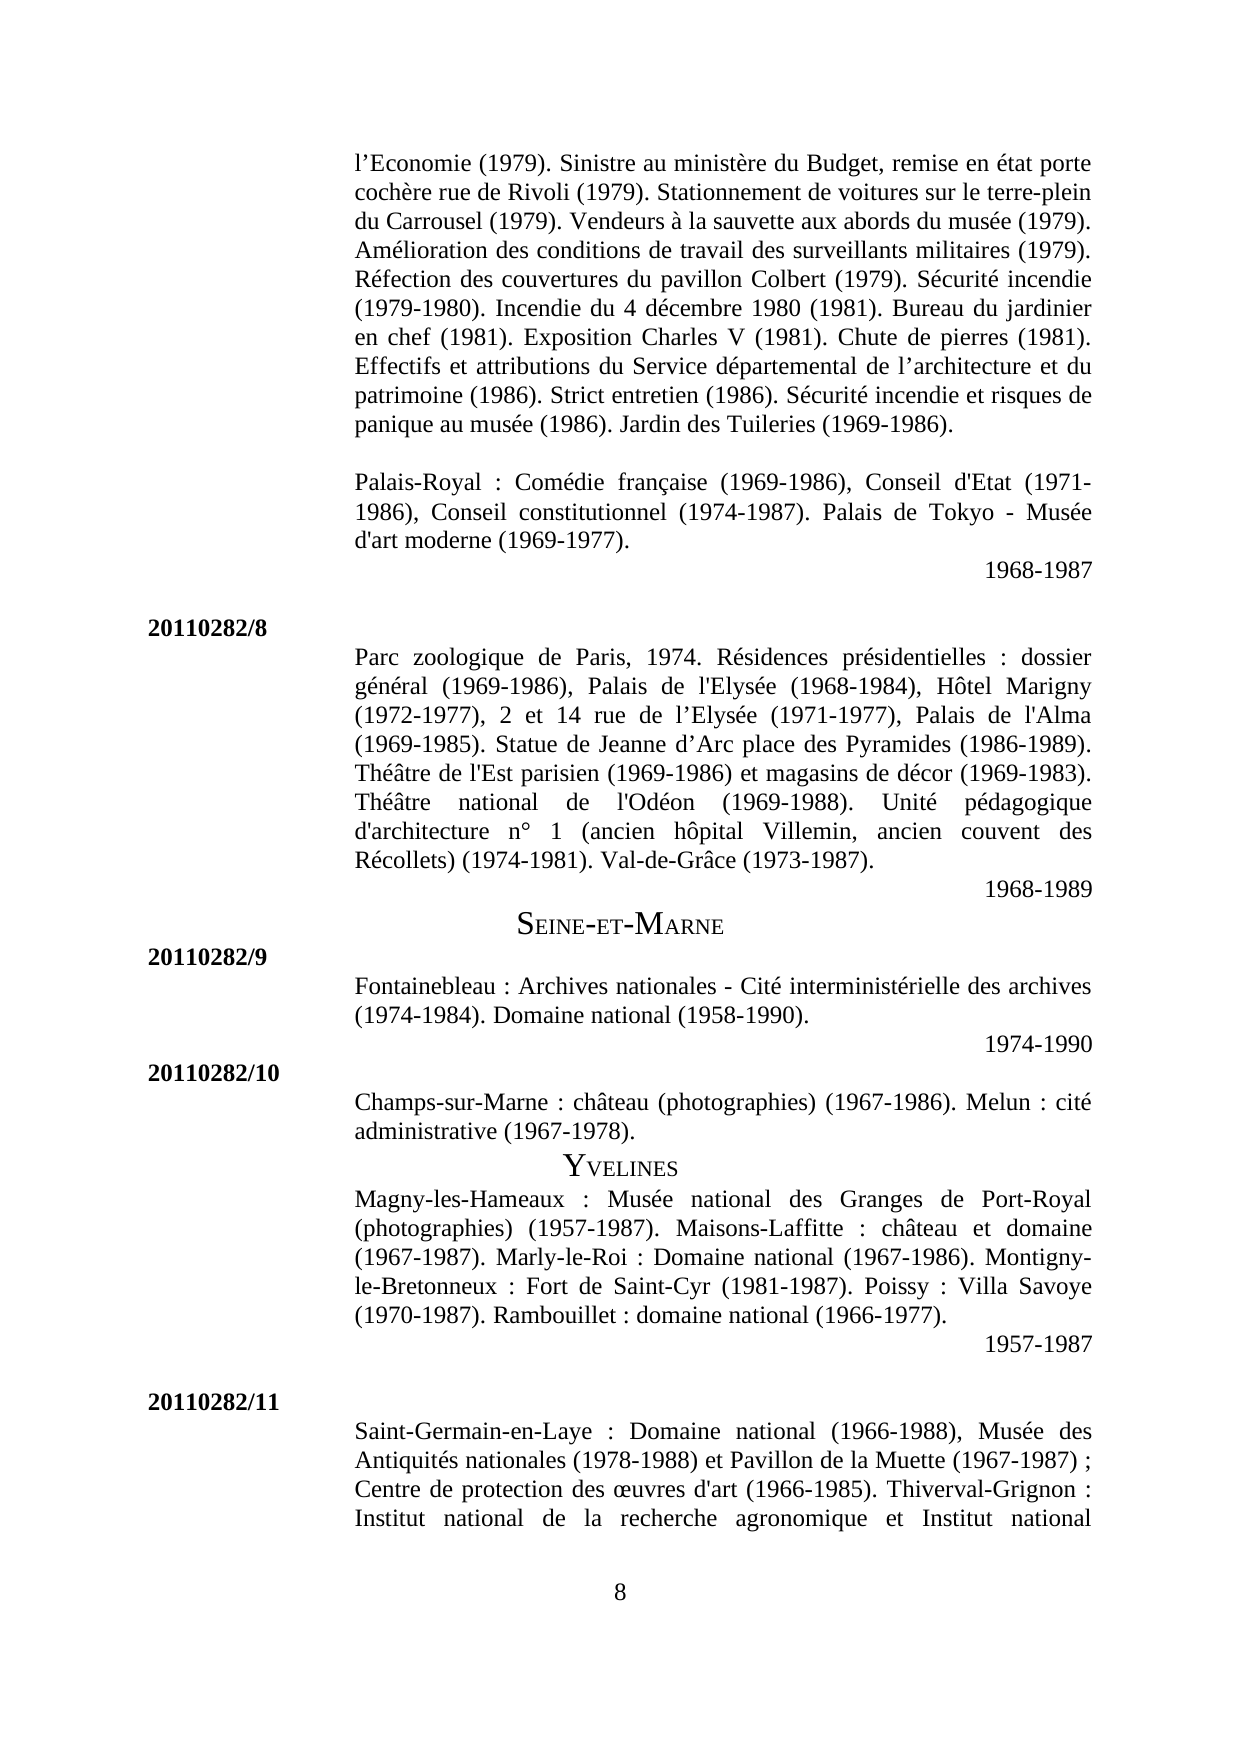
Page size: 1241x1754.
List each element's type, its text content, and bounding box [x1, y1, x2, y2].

text 20110282/9 [148, 942, 1093, 971]
subtitle Seine-et-Marne [148, 903, 1093, 942]
text Palais-Royal : Comédie française (1969-1986), Conseil d'Etat (1971-1986), Conseil constitutionnel (1974-1987). Palais de Tokyo - Musée d'art moderne (1969-1977). [354, 467, 1093, 554]
text Champs-sur-Marne : château (photographies) (1967-1986). Melun : cité administrative (1967-1978). [354, 1087, 1093, 1145]
text 20110282/8 [148, 613, 1093, 642]
text 1974-1990 [148, 1029, 1093, 1058]
text Saint-Germain-en-Laye : Domaine national (1966-1988), Musée des Antiquités nationales (1978-1988) et Pavillon de la Muette (1967-1987) ; Centre de protection des œuvres d'art (1966-1985). Thiverval-Grignon : Institut national de la recherche agronomique et Institut national [354, 1416, 1093, 1532]
text Magny-les-Hameaux : Musée national des Granges de Port-Royal (photographies) (1957-1987). Maisons-Laffitte : château et domaine (1967-1987). Marly-le-Roi : Domaine national (1967-1986). Montigny-le-Bretonneux : Fort de Saint-Cyr (1981-1987). Poissy : Villa Savoye (1970-1987). Rambouillet : domaine national (1966-1977). [354, 1183, 1093, 1329]
text 1957-1987 [148, 1329, 1093, 1358]
subtitle Yvelines [148, 1145, 1093, 1183]
text 1968-1989 [148, 874, 1093, 903]
text 20110282/10 [148, 1058, 1093, 1087]
text 20110282/11 [148, 1387, 1093, 1416]
text Parc zoologique de Paris, 1974. Résidences présidentielles : dossier général (1969-1986), Palais de l'Elysée (1968-1984), Hôtel Marigny (1972-1977), 2 et 14 rue de l’Elysée (1971-1977), Palais de l'Alma (1969-1985). Statue de Jeanne d’Arc place des Pyramides (1986-1989). Théâtre de l'Est parisien (1969-1986) et magasins de décor (1969-1983). Théâtre national de l'Odéon (1969-1988). Unité pédagogique d'architecture n° 1 (ancien hôpital Villemin, ancien couvent des Récollets) (1974-1981). Val-de-Grâce (1973-1987). [354, 642, 1093, 874]
text Fontainebleau : Archives nationales - Cité interministérielle des archives (1974-1984). Domaine national (1958-1990). [354, 971, 1093, 1029]
text 1968-1987 [148, 554, 1093, 583]
text l’Economie (1979). Sinistre au ministère du Budget, remise en état porte cochère rue de Rivoli (1979). Stationnement de voitures sur le terre-plein du Carrousel (1979). Vendeurs à la sauvette aux abords du musée (1979). Amélioration des conditions de travail des surveillants militaires (1979). Réfection des couvertures du pavillon Colbert (1979). Sécurité incendie (1979-1980). Incendie du 4 décembre 1980 (1981). Bureau du jardinier en chef (1981). Exposition Charles V (1981). Chute de pierres (1981). Effectifs et attributions du Service départemental de l’architecture et du patrimoine (1986). Strict entretien (1986). Sécurité incendie et risques de panique au musée (1986). Jardin des Tuileries (1969-1986). [354, 148, 1093, 438]
